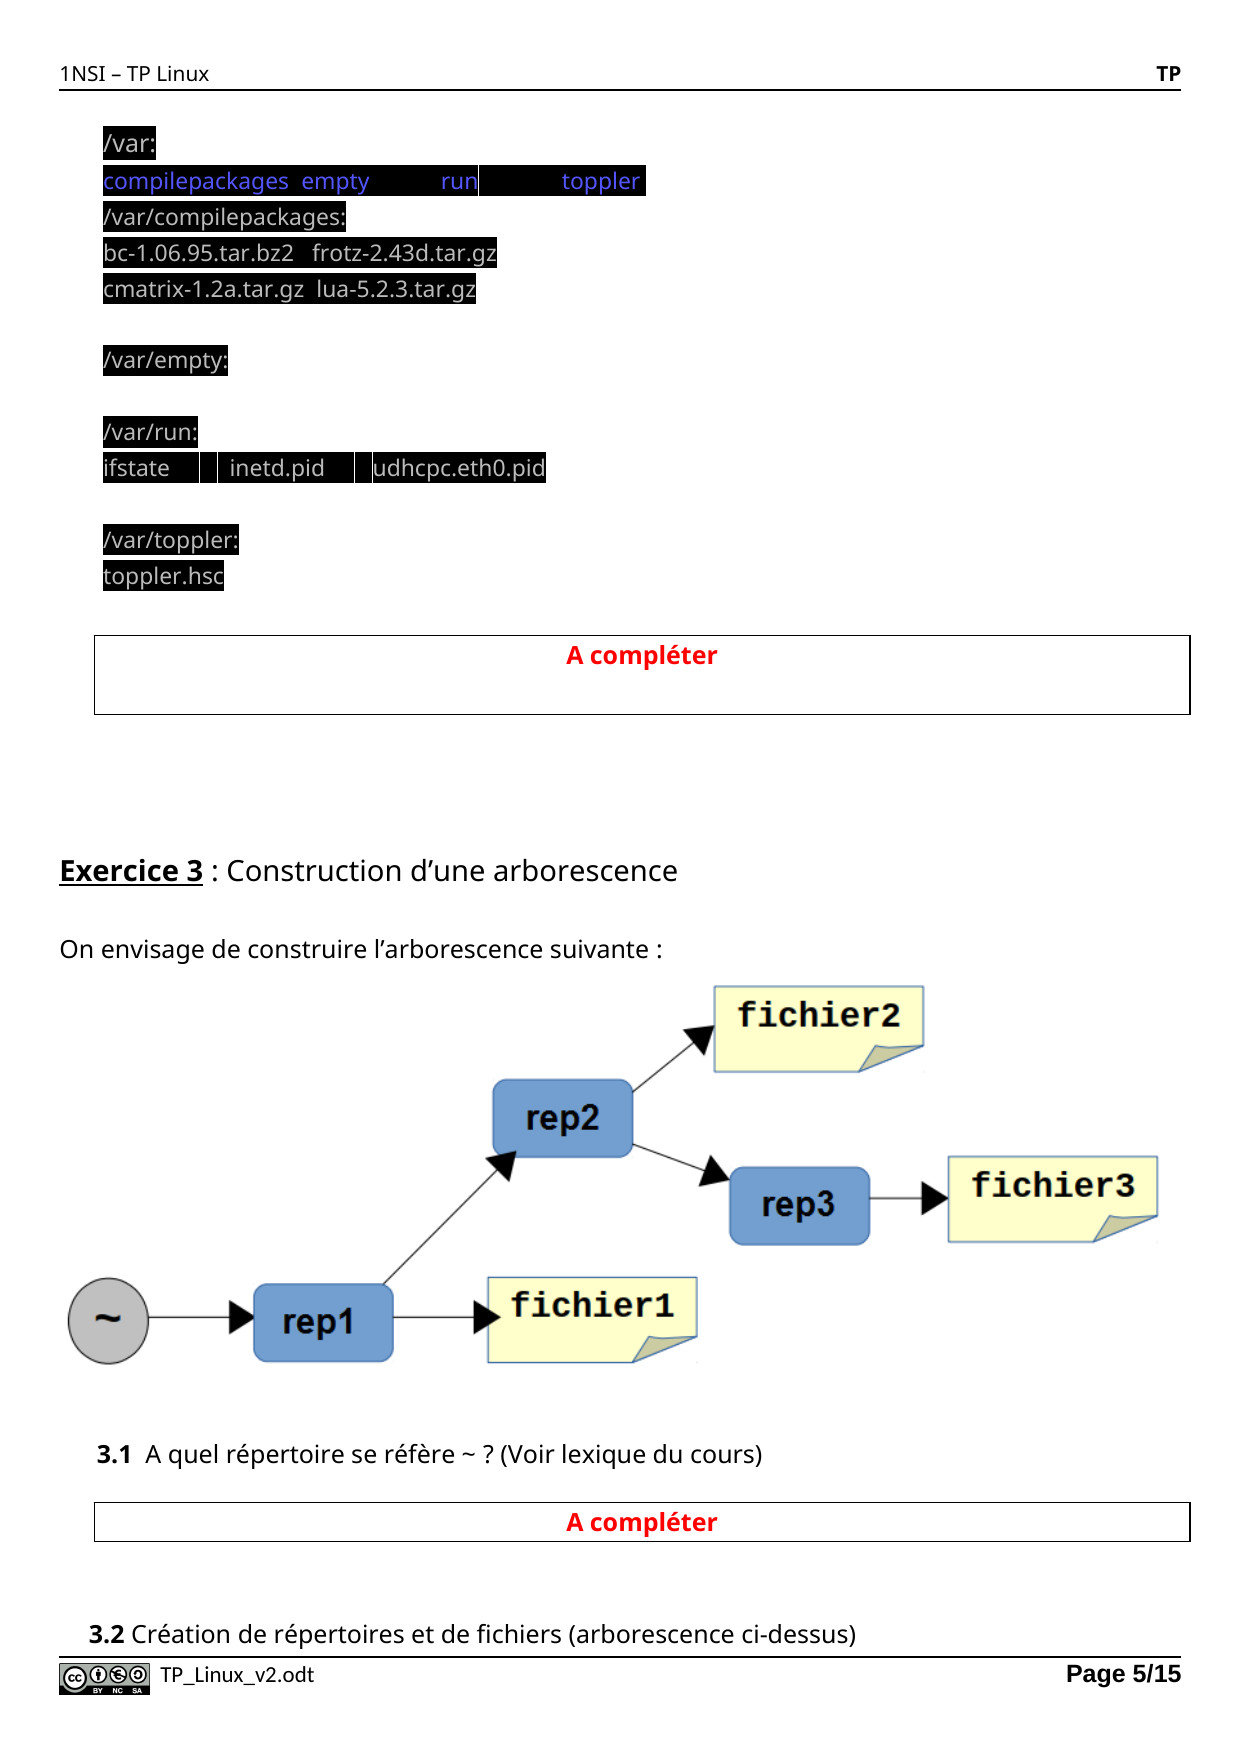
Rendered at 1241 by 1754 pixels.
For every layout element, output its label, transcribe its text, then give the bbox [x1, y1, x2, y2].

list /var/run: [103, 416, 1181, 448]
list cmatrix-1.2a.tar.gz lua-5.2.3.tar.gz [103, 273, 1181, 304]
text 3.2 Création de répertoires et de fichiers (arborescence ci-dessus) [59, 1617, 1181, 1651]
list 3.1 A quel répertoire se réfère ~ ? (Voir lexique du cours) [97, 1437, 1181, 1471]
list compilepackages empty run toppler [103, 165, 1181, 196]
list /var/empty: [103, 344, 1181, 376]
text A compléter [95, 636, 1189, 672]
text Exercice 3 : Construction d’une arborescence [59, 850, 1181, 890]
list /var/compilepackages: [103, 201, 1181, 232]
list /var/toppler: [103, 524, 1181, 555]
picture [59, 970, 1180, 1393]
list toppler.hsc [103, 560, 1181, 591]
list bc-1.06.95.tar.bz2 frotz-2.43d.tar.gz [103, 237, 1181, 268]
picture [59, 1663, 150, 1695]
list /var: [103, 126, 1181, 160]
text A compléter [95, 1503, 1189, 1541]
text On envisage de construire l’arborescence suivante : [59, 932, 1181, 966]
list ifstate inetd.pid udhcpc.eth0.pid [103, 452, 1181, 483]
